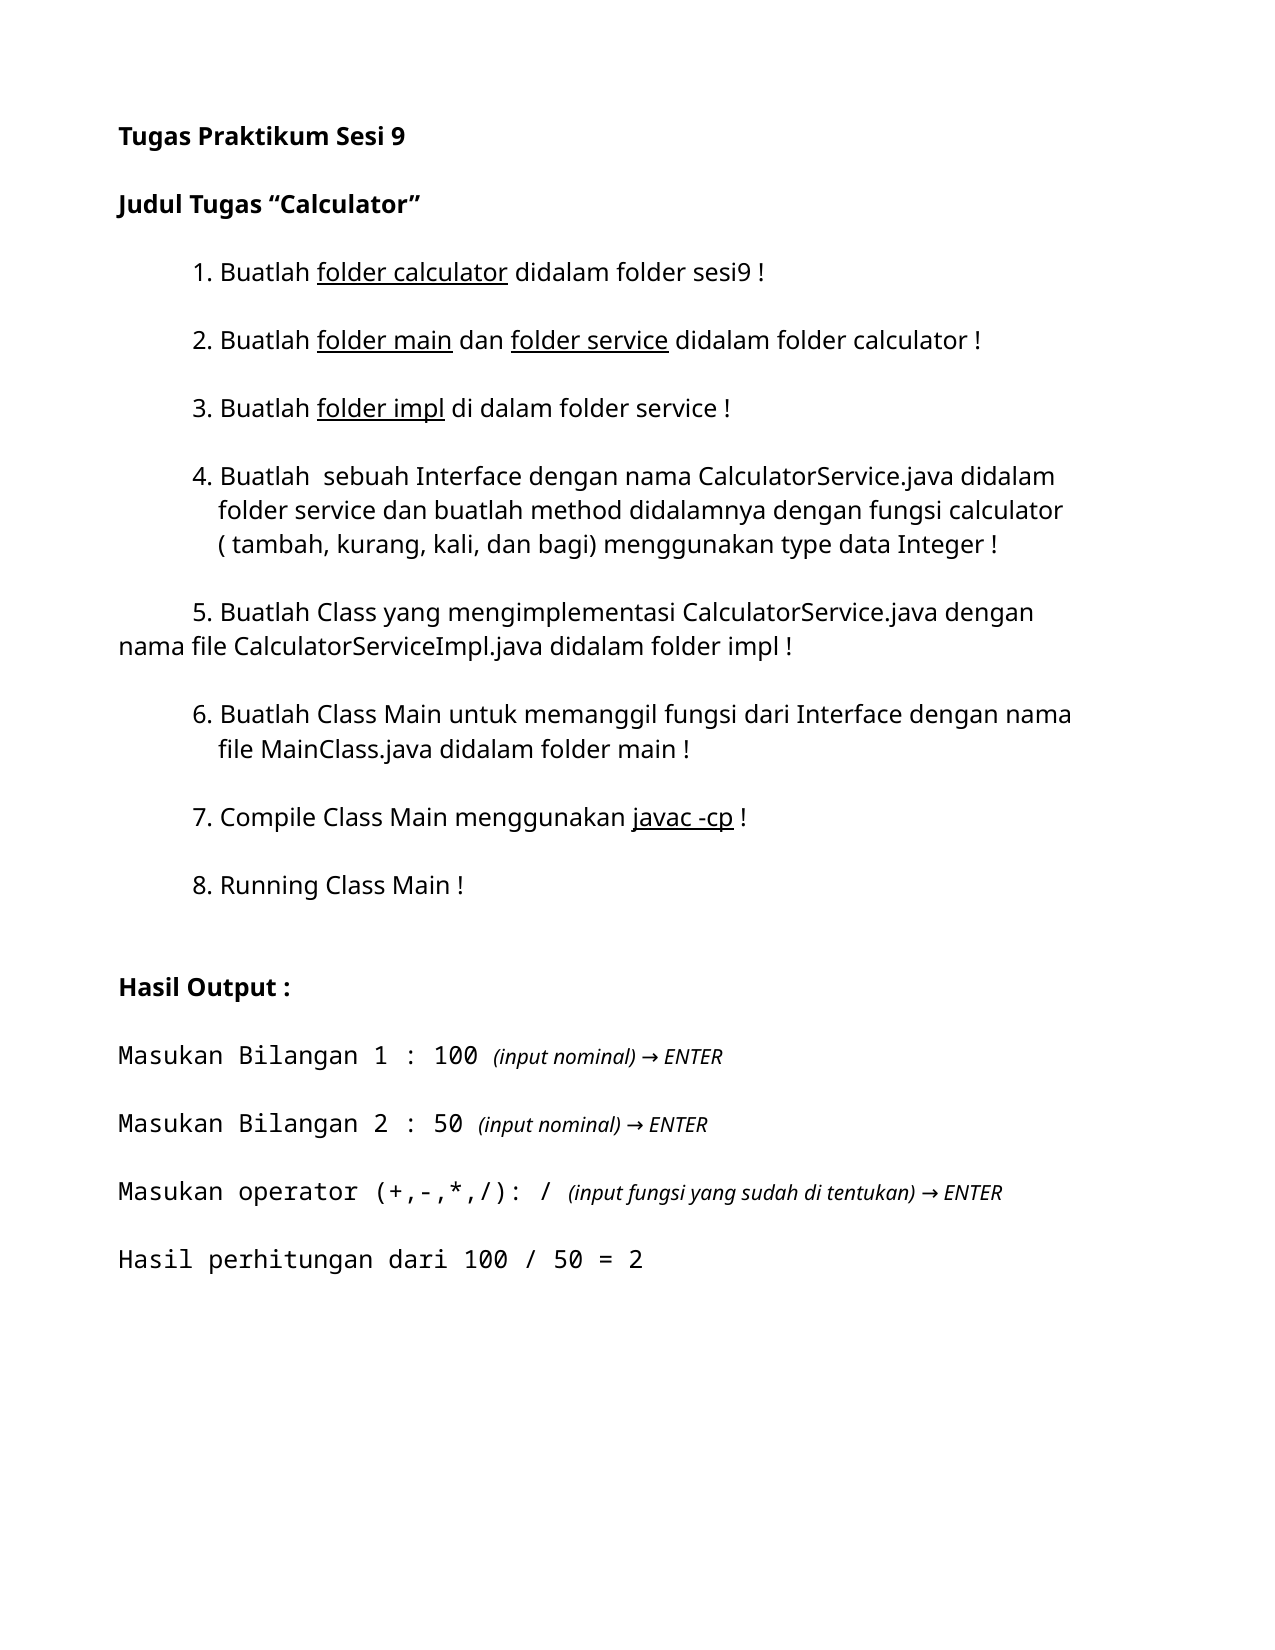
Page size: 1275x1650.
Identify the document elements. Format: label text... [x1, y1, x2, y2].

text 4. Buatlah sebuah Interface dengan nama CalculatorService.java didalam folder service dan buatlah method didalamnya dengan fungsi calculator ( tambah, kurang, kali, dan bagi) menggunakan type data Integer ! 5. Buatlah Class yang mengimplementasi CalculatorService.java dengan nama file CalculatorServiceImpl.java didalam folder impl ! 6. Buatlah Class Main untuk memanggil fungsi dari Interface dengan nama file MainClass.java didalam folder main ! 7. Compile Class Main menggunakan javac -cp ! [118, 459, 1157, 867]
text Masukan operator (+,-,*,/): / (input fungsi yang sudah di tentukan) → ENTER Hasil perhitungan dari 100 / 50 = 2 [118, 1174, 1157, 1276]
text Tugas Praktikum Sesi 9 Judul Tugas “Calculator” [118, 118, 1157, 220]
text 2. Buatlah folder main dan folder service didalam folder calculator ! 3. Buatlah folder impl di dalam folder service ! [118, 322, 1157, 459]
text 1. Buatlah folder calculator didalam folder sesi9 ! [118, 220, 1157, 288]
text 8. Running Class Main ! Hasil Output : Masukan Bilangan 1 : 100 (input nominal) → ENTER Masukan Bilangan 2 : 50 (input nominal) → ENTER [118, 867, 1157, 1174]
